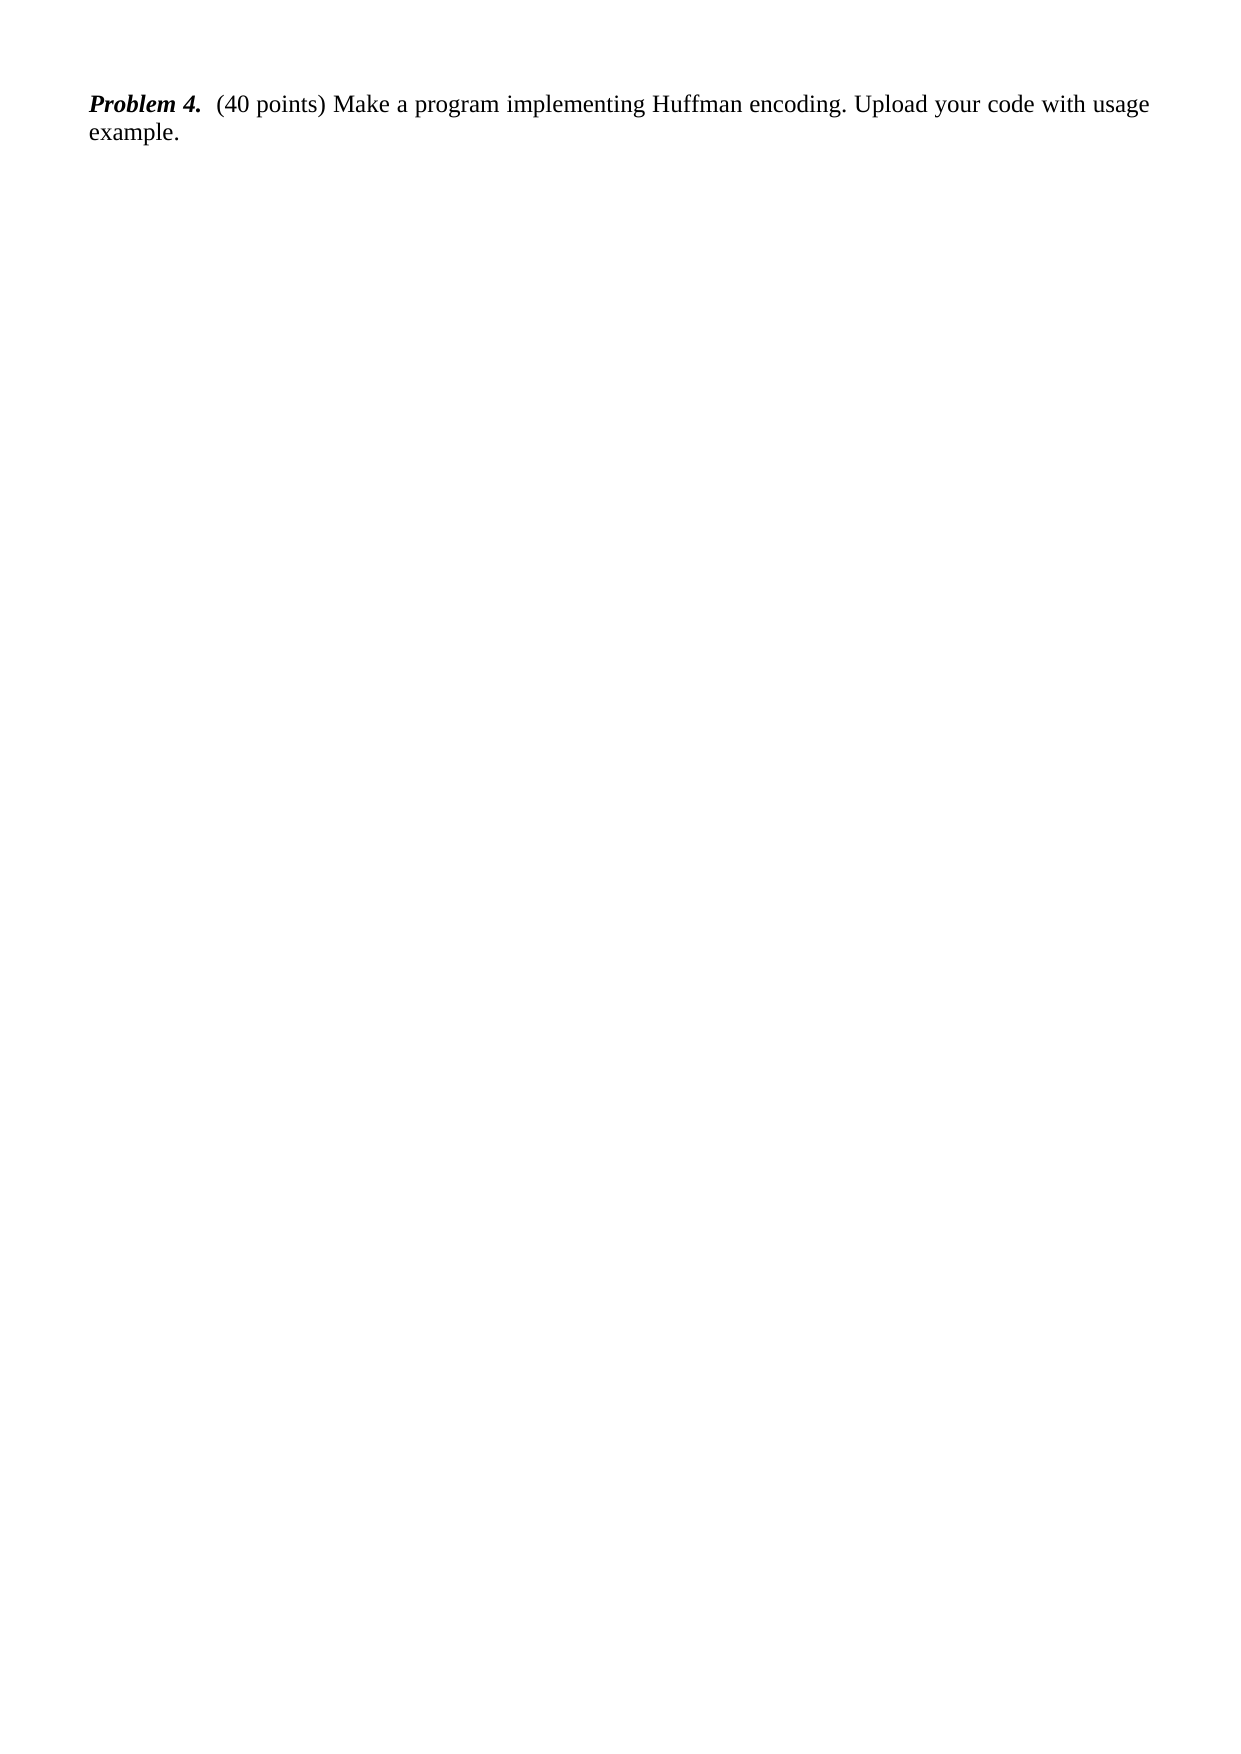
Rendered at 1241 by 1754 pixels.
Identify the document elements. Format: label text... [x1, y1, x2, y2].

text Problem 4. (40 points) Make a program implementing Huffman encoding. Upload your code with usage example. [89, 89, 1151, 146]
